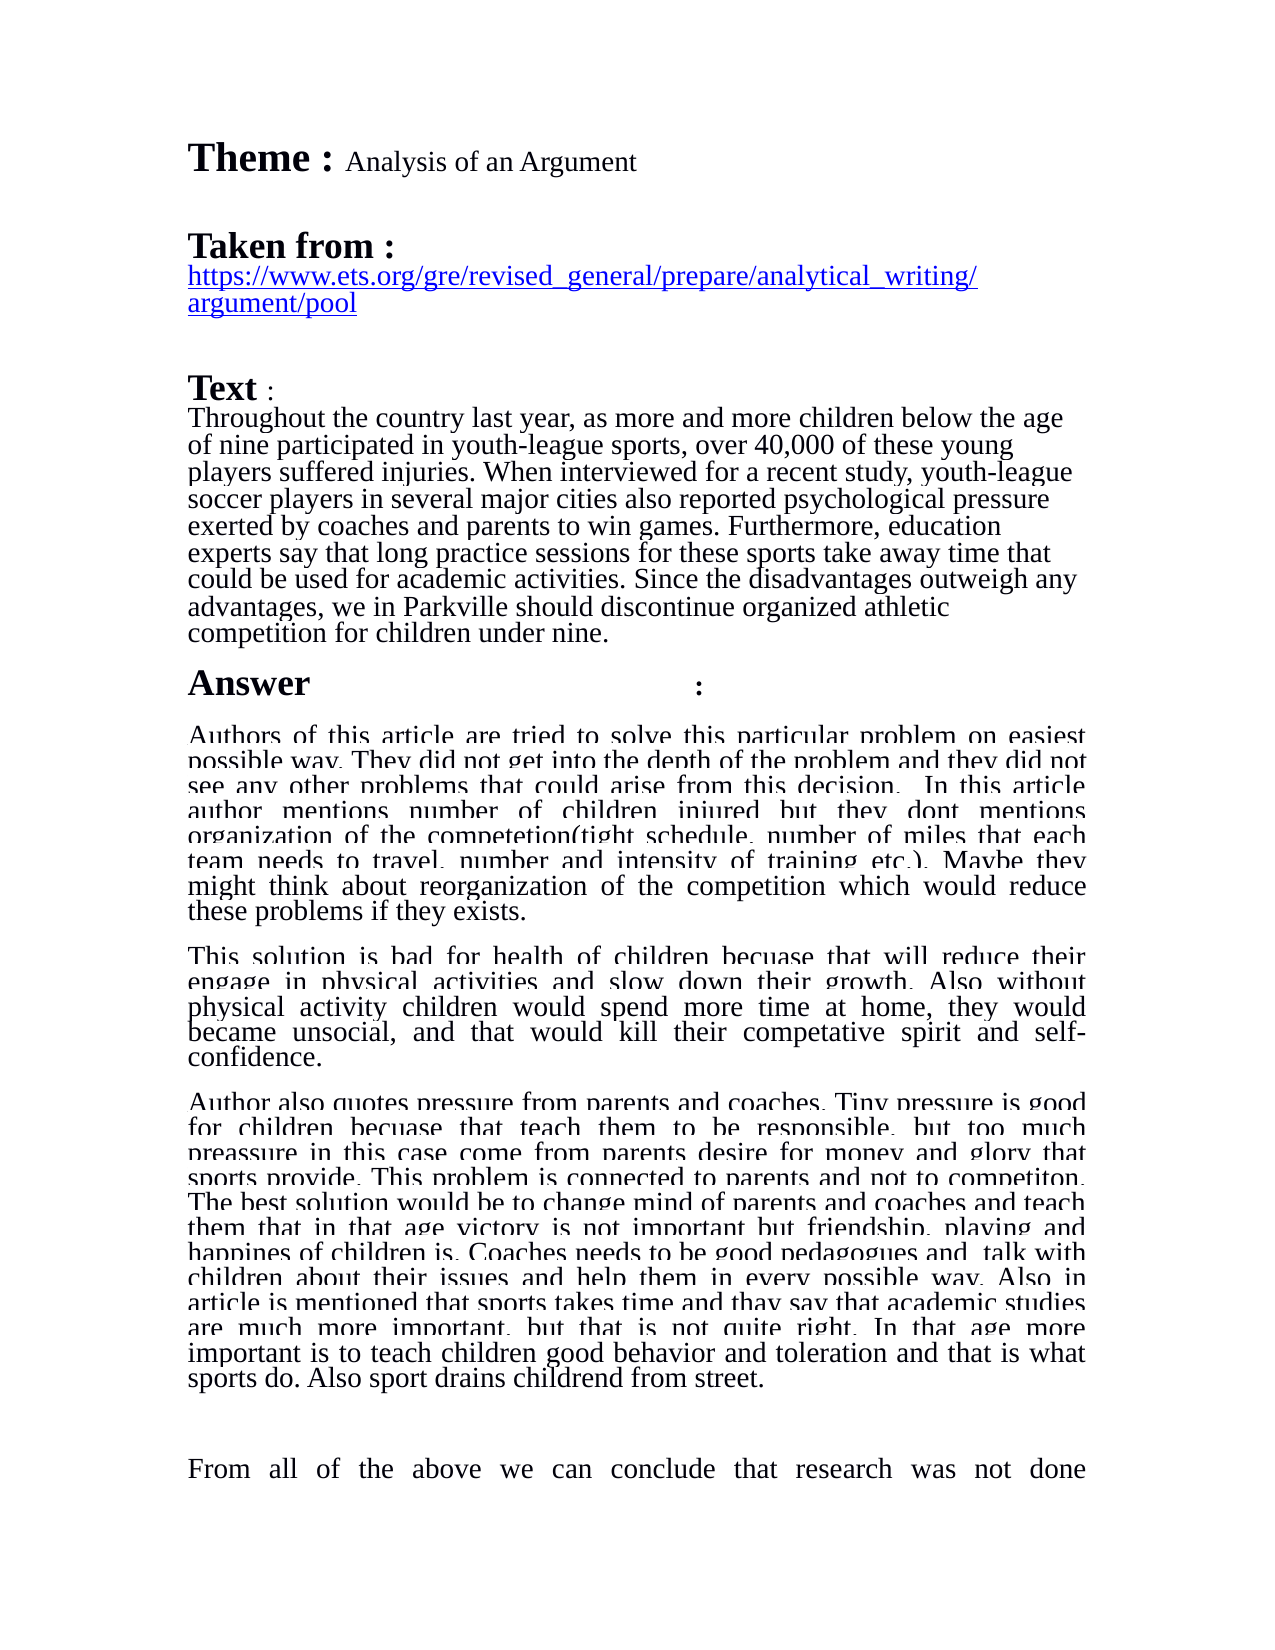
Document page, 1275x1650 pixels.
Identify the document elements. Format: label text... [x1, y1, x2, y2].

text Text : Throughout the country last year, as more and more children below the age of nine participated in youth-league sports, over 40,000 of these young players suffered injuries. When interviewed for a recent study, youth-league soccer players in several major cities also reported psychological pressure exerted by coaches and parents to win games. Furthermore, education experts say that long practice sessions for these sports take away time that could be used for academic activities. Since the disadvantages outweigh any advantages, we in Parkville should discontinue organized athletic competition for children under nine. [187, 378, 1087, 648]
text This solution is bad for health of children becuase that will reduce their engage in physical activities and slow down their growth. Also without physical activity children would spend more time at home, they would became unsocial, and that would kill their competative spirit and self-confidence. [187, 946, 1087, 1071]
text Taken from : https://www.ets.org/gre/revised_general/prepare/analytical_writing/argument/pool [187, 237, 1087, 318]
text From all of the above we can conclude that research was not done [187, 1459, 1087, 1484]
text Theme : Analysis of an Argument [187, 150, 1087, 177]
text Author also quotes pressure from parents and coaches. Tiny pressure is good for children becuase that teach them to be responsible, but too much preassure in this case come from parents desire for money and glory that sports provide. This problem is connected to parents and not to competiton. The best solution would be to change mind of parents and coaches and teach them that in that age victory is not important but friendship, playing and happines of children is. Coaches needs to be good pedagogues and talk with children about their issues and help them in every possible way. Also in article is mentioned that sports takes time and thay say that academic studies are much more important, but that is not quite right. In that age more important is to teach children good behavior and toleration and that is what sports do. Also sport drains childrend from street. [187, 1092, 1087, 1392]
text Answer : Authors of this article are tried to solve this particular problem on easiest possible way. They did not get into the depth of the problem and they did not see any other problems that could arise from this decision. In this article author mentions number of children injured but they dont mentions organization of the competetion(tight schedule, number of miles that each team needs to travel, number and intensity of training etc.). Maybe they might think about reorganization of the competition which would reduce these problems if they exists. [187, 675, 1087, 925]
